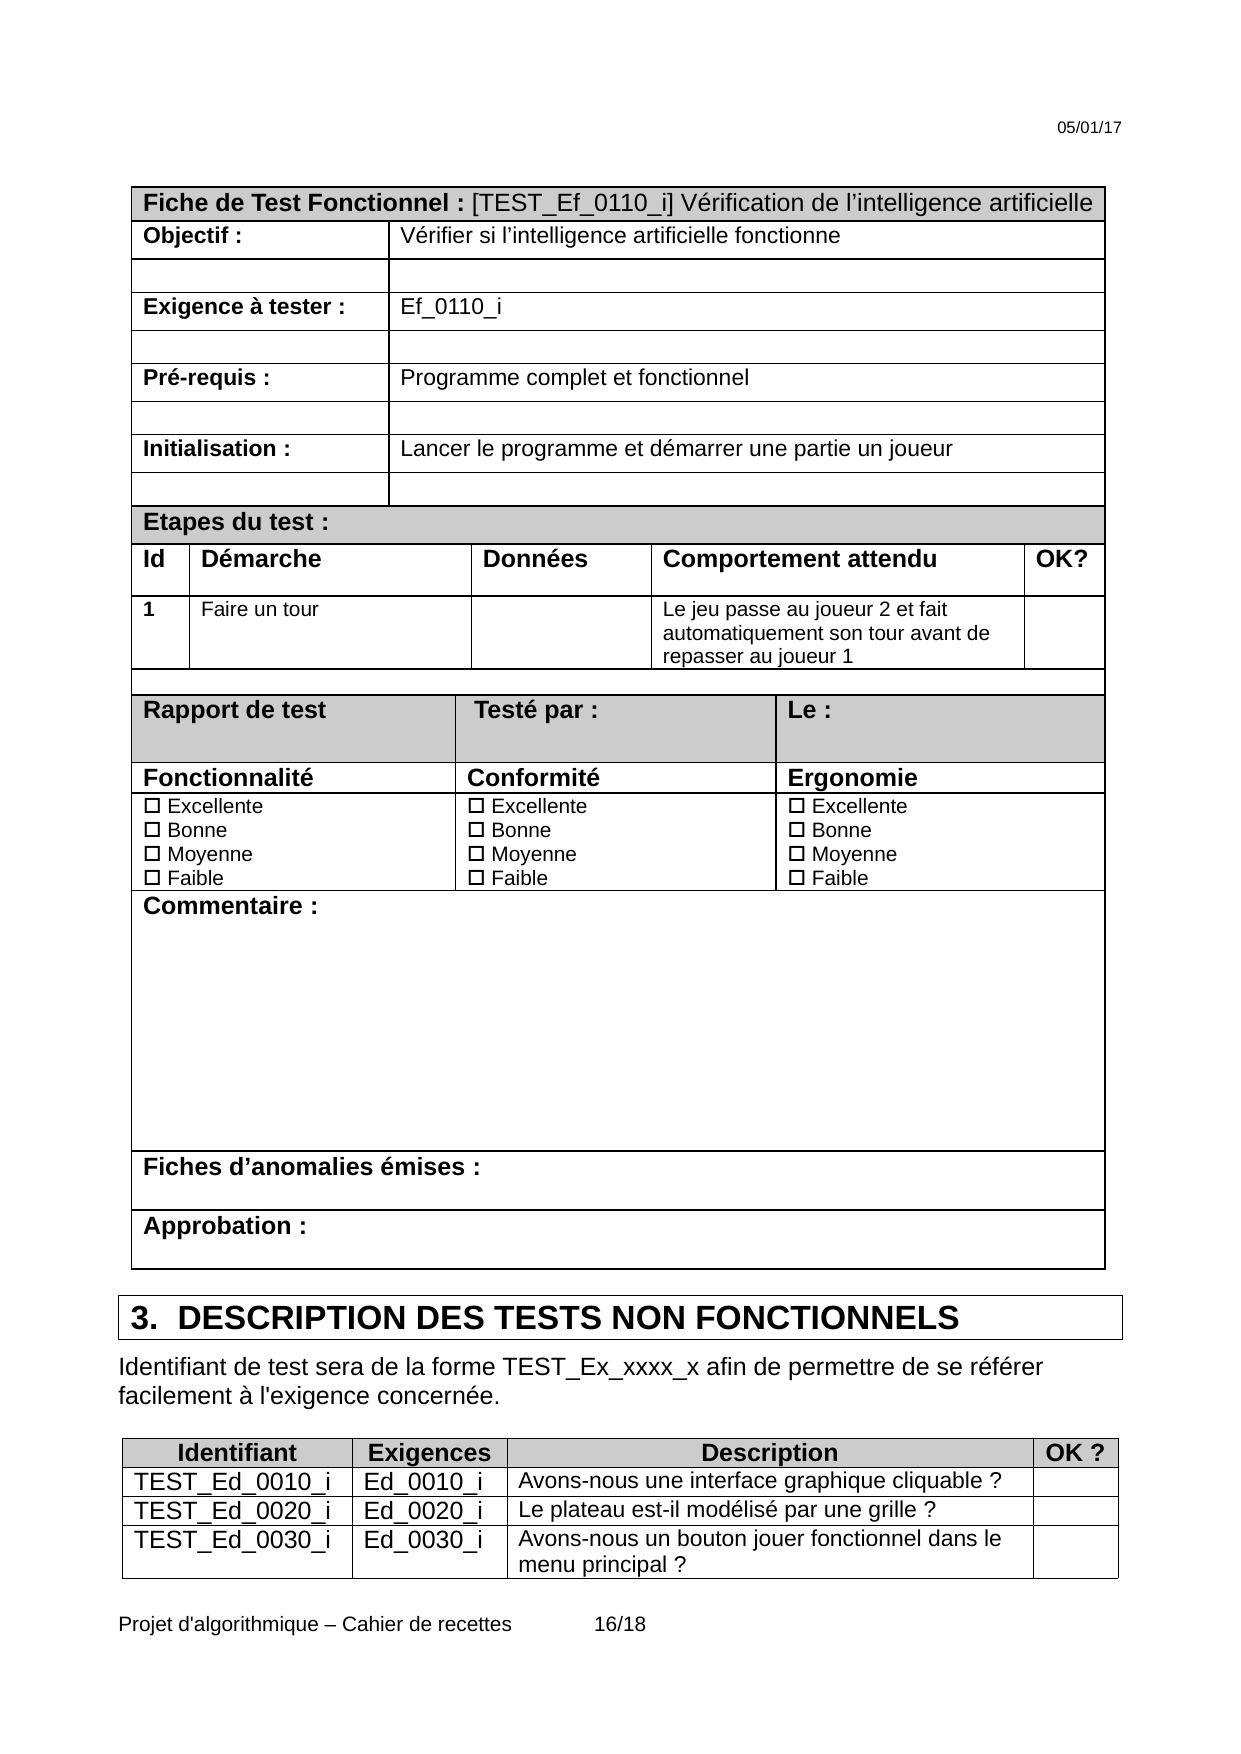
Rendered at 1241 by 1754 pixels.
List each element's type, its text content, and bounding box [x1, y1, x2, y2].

subtitle DESCRIPTION DES TESTS NON FONCTIONNELS [119, 1296, 1122, 1339]
table_cell [132, 473, 388, 505]
table_cell TEST_Ed_0020_i [123, 1497, 352, 1525]
table_cell Faire un tour [190, 597, 471, 668]
table_cell Rapport de test [132, 696, 455, 762]
table_cell 1 [132, 597, 189, 668]
table_cell Ed_0020_i [353, 1497, 507, 1525]
table_cell □ Excellente □ Bonne □ Moyenne □ Faible [456, 794, 775, 890]
table_header OK ? [1034, 1439, 1118, 1467]
table_cell Avons-nous une interface graphique cliquable ? [508, 1468, 1033, 1496]
table_cell [390, 473, 1104, 505]
table_cell Lancer le programme et démarrer une partie un joueur [390, 435, 1104, 472]
table_header Fiche de Test Fonctionnel : [TEST_Ef_0110_i] Vérification de l’intelligence artificielle [132, 188, 1104, 220]
table_header Description [508, 1439, 1033, 1467]
table_cell Ef_0110_i [390, 293, 1104, 329]
table_cell [1034, 1497, 1118, 1525]
table_cell Avons-nous un bouton jouer fonctionnel dans le menu principal ? [508, 1526, 1033, 1578]
table_cell Objectif : [132, 222, 388, 258]
table_cell Testé par : [456, 696, 775, 762]
table_cell Le plateau est-il modélisé par une grille ? [508, 1497, 1033, 1525]
table_cell Comportement attendu [652, 545, 1024, 595]
table_cell TEST_Ed_0030_i [123, 1526, 352, 1578]
table_cell [390, 331, 1104, 363]
table_cell Ed_0010_i [353, 1468, 507, 1496]
table_cell [132, 331, 388, 363]
table_cell Commentaire : [132, 891, 1104, 1150]
table_cell [1034, 1468, 1118, 1496]
table_cell [132, 260, 388, 291]
table_header Exigences [353, 1439, 507, 1467]
table_cell [390, 260, 1104, 291]
table_cell Ergonomie [777, 763, 1104, 792]
table_cell [1034, 1526, 1118, 1578]
table_cell Fonctionnalité [132, 763, 455, 792]
table_cell [1025, 597, 1104, 668]
table_cell [390, 402, 1104, 434]
table_cell Fiches d’anomalies émises : [132, 1152, 1104, 1209]
table_cell [472, 597, 651, 668]
table_cell OK? [1025, 545, 1104, 595]
table_cell [132, 402, 388, 434]
table_cell Programme complet et fonctionnel [390, 364, 1104, 401]
table_cell Ed_0030_i [353, 1526, 507, 1578]
table_cell Etapes du test : [132, 507, 1104, 543]
table_header Identifiant [123, 1439, 352, 1467]
table_cell Exigence à tester : [132, 293, 388, 329]
text Identifiant de test sera de la forme TEST_Ex_xxxx_x afin de permettre de se référer facilement à l'exigence concernée. [118, 1352, 1122, 1409]
table_cell Approbation : [132, 1211, 1104, 1268]
table_cell Id [132, 545, 189, 595]
table_cell □ Excellente □ Bonne □ Moyenne □ Faible [777, 794, 1104, 890]
table_cell Conformité [456, 763, 775, 792]
table_cell Pré-requis : [132, 364, 388, 401]
table_cell Initialisation : [132, 435, 388, 472]
table_cell Données [472, 545, 651, 595]
table_cell □ Excellente □ Bonne □ Moyenne □ Faible [132, 794, 455, 890]
table_cell Vérifier si l’intelligence artificielle fonctionne [390, 222, 1104, 258]
table_cell Le : [777, 696, 1104, 762]
table_cell Le jeu passe au joueur 2 et fait automatiquement son tour avant de repasser au joueur 1 [652, 597, 1024, 668]
table_cell [132, 670, 1104, 694]
table_cell Démarche [190, 545, 471, 595]
table_cell TEST_Ed_0010_i [123, 1468, 352, 1496]
